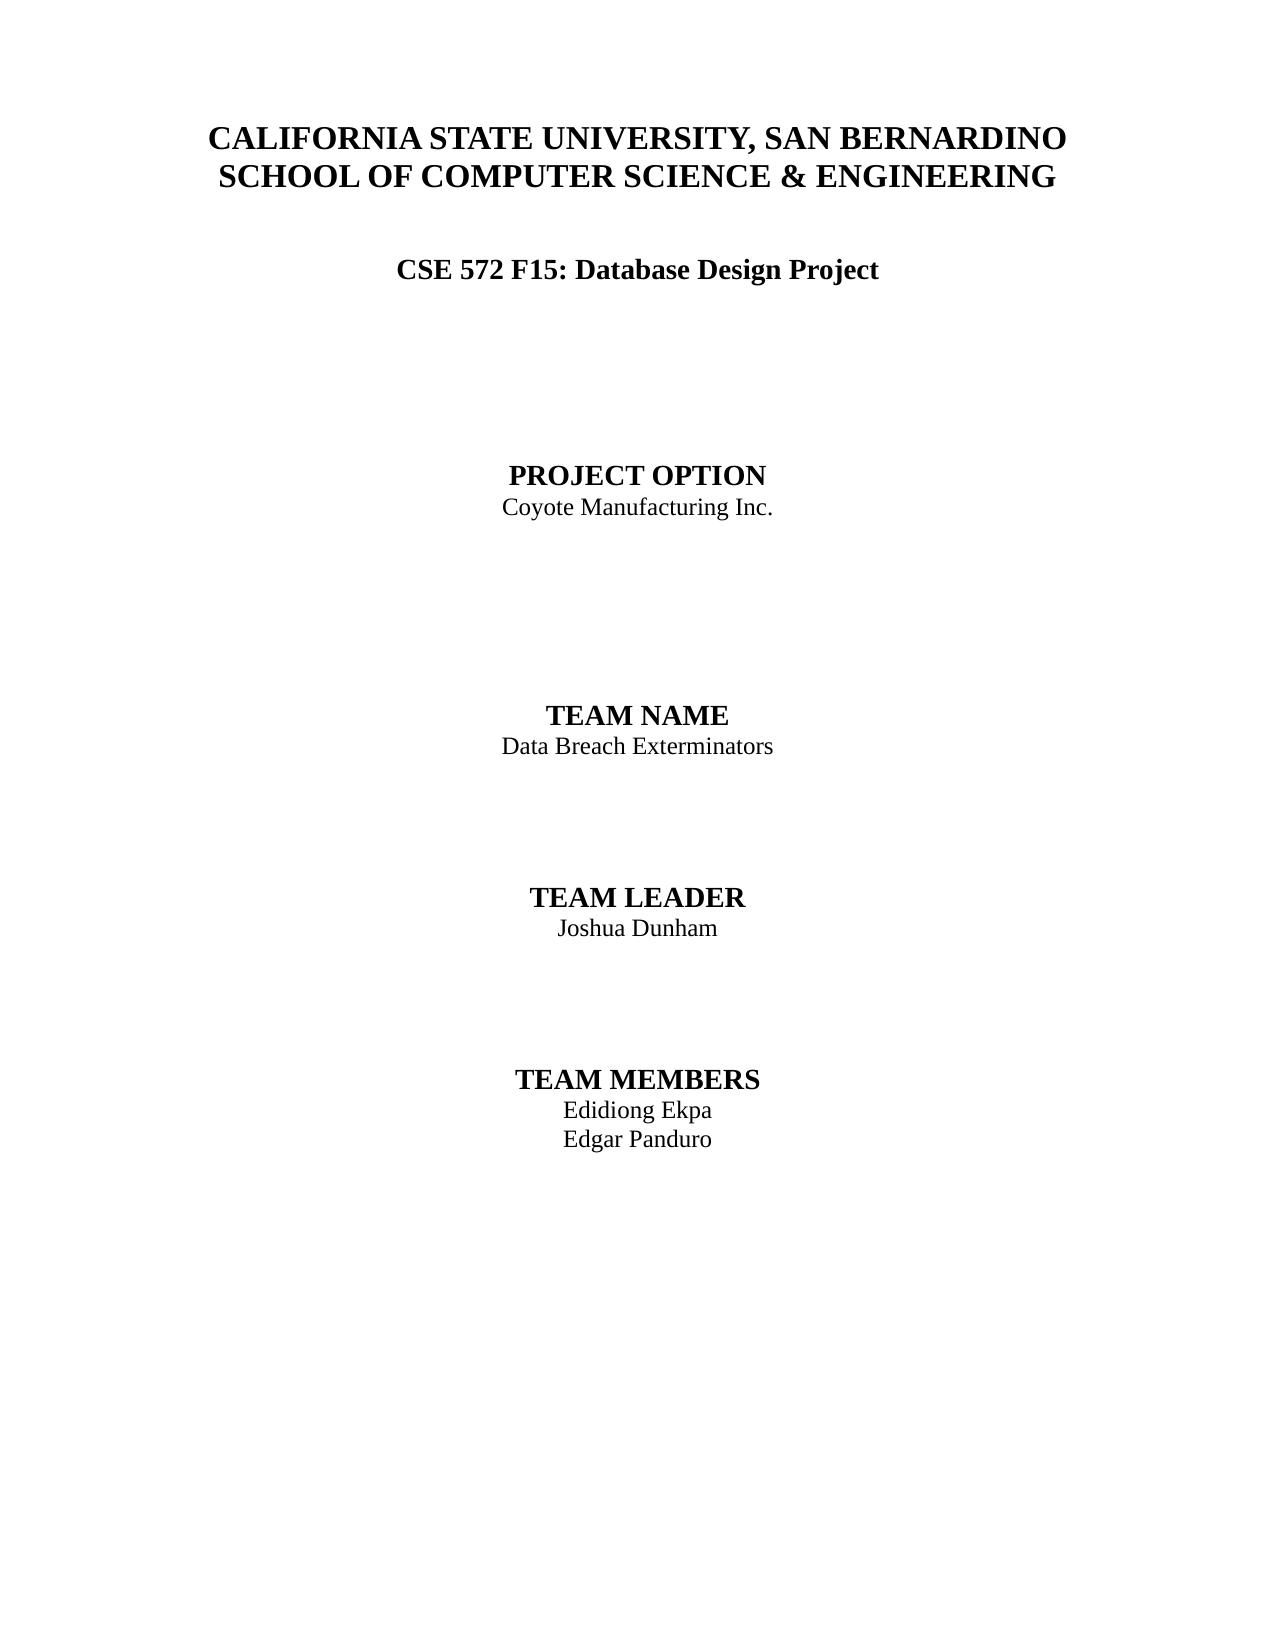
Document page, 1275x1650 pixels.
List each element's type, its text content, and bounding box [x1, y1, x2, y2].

text Coyote Manufacturing Inc. [118, 492, 1157, 521]
text CALIFORNIA STATE UNIVERSITY, SAN BERNARDINO [118, 118, 1157, 156]
text Edgar Panduro [118, 1124, 1157, 1153]
text PROJECT OPTION [118, 458, 1157, 492]
text Data Breach Exterminators [118, 731, 1157, 760]
text Edidiong Ekpa [118, 1096, 1157, 1124]
text SCHOOL OF COMPUTER SCIENCE & ENGINEERING [118, 156, 1157, 195]
text Joshua Dunham [118, 913, 1157, 942]
text TEAM NAME [118, 698, 1157, 731]
text TEAM MEMBERS [118, 1062, 1157, 1096]
text CSE 572 F15: Database Design Project [118, 252, 1157, 286]
text TEAM LEADER [118, 880, 1157, 913]
